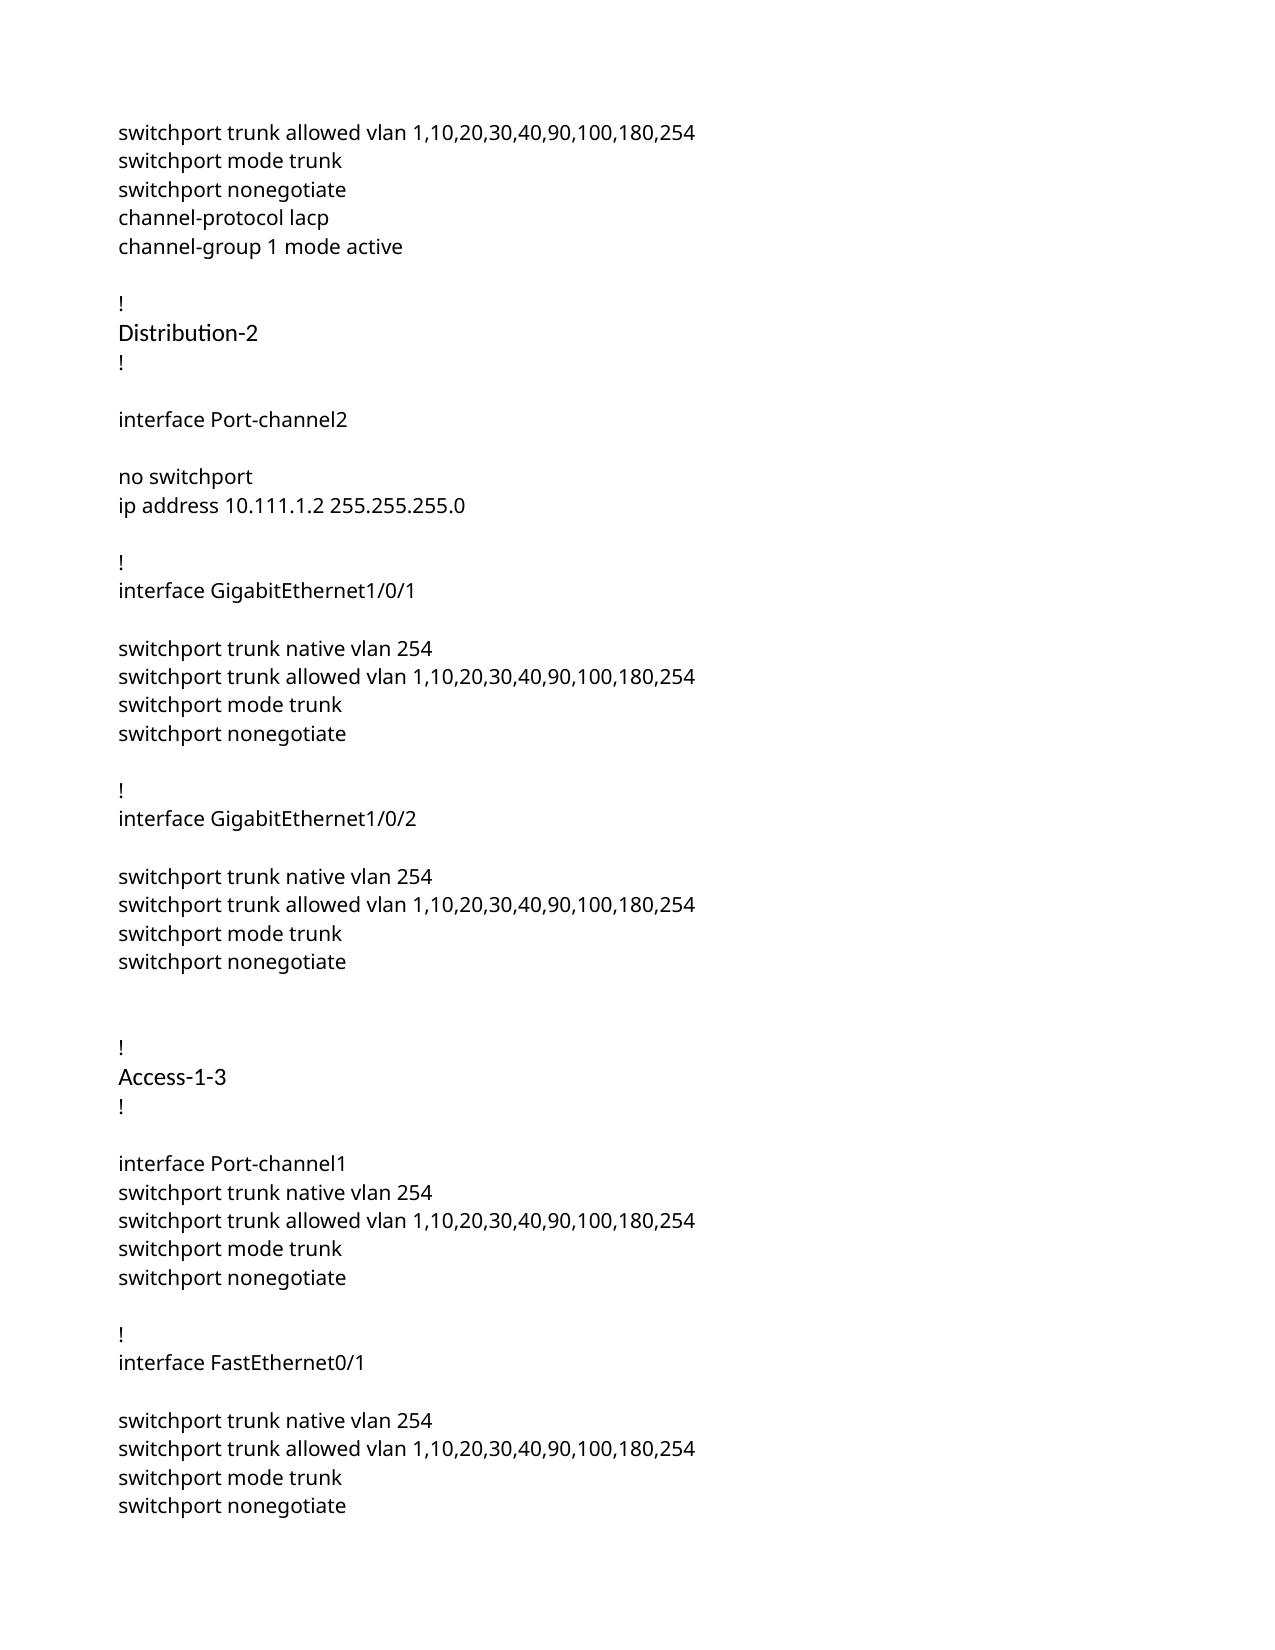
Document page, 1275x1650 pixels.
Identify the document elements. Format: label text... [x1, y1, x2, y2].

text switchport trunk native vlan 254 [118, 862, 1157, 890]
text switchport nonegotiate [118, 719, 1157, 747]
text switchport trunk allowed vlan 1,10,20,30,40,90,100,180,254 [118, 1434, 1157, 1463]
text ! [118, 1092, 1157, 1120]
text interface GigabitEthernet1/0/1 [118, 576, 1157, 605]
text switchport nonegotiate [118, 1491, 1157, 1519]
text switchport trunk allowed vlan 1,10,20,30,40,90,100,180,254 [118, 662, 1157, 691]
text switchport trunk allowed vlan 1,10,20,30,40,90,100,180,254 [118, 890, 1157, 919]
text ! [118, 289, 1157, 317]
text ! [118, 548, 1157, 576]
text channel-group 1 mode active [118, 232, 1157, 260]
text Access-1-3 [118, 1061, 1157, 1092]
text ! [118, 1033, 1157, 1061]
text ip address 10.111.1.2 255.255.255.0 [118, 491, 1157, 519]
text interface GigabitEthernet1/0/2 [118, 804, 1157, 833]
text switchport mode trunk [118, 919, 1157, 947]
text switchport mode trunk [118, 1463, 1157, 1491]
text switchport mode trunk [118, 147, 1157, 175]
text switchport nonegotiate [118, 175, 1157, 203]
text interface Port-channel1 [118, 1149, 1157, 1178]
text switchport trunk native vlan 254 [118, 1406, 1157, 1434]
text switchport trunk native vlan 254 [118, 1178, 1157, 1206]
text ! [118, 348, 1157, 376]
text switchport trunk allowed vlan 1,10,20,30,40,90,100,180,254 [118, 1206, 1157, 1234]
text switchport nonegotiate [118, 947, 1157, 976]
text no switchport [118, 462, 1157, 491]
text ! [118, 776, 1157, 804]
text switchport mode trunk [118, 1234, 1157, 1263]
text Distribution-2 [118, 317, 1157, 348]
text switchport nonegotiate [118, 1263, 1157, 1291]
text channel-protocol lacp [118, 203, 1157, 232]
text switchport trunk allowed vlan 1,10,20,30,40,90,100,180,254 [118, 118, 1157, 147]
text ! [118, 1320, 1157, 1348]
text switchport trunk native vlan 254 [118, 634, 1157, 662]
text switchport mode trunk [118, 691, 1157, 719]
text interface Port-channel2 [118, 405, 1157, 434]
text interface FastEthernet0/1 [118, 1348, 1157, 1377]
